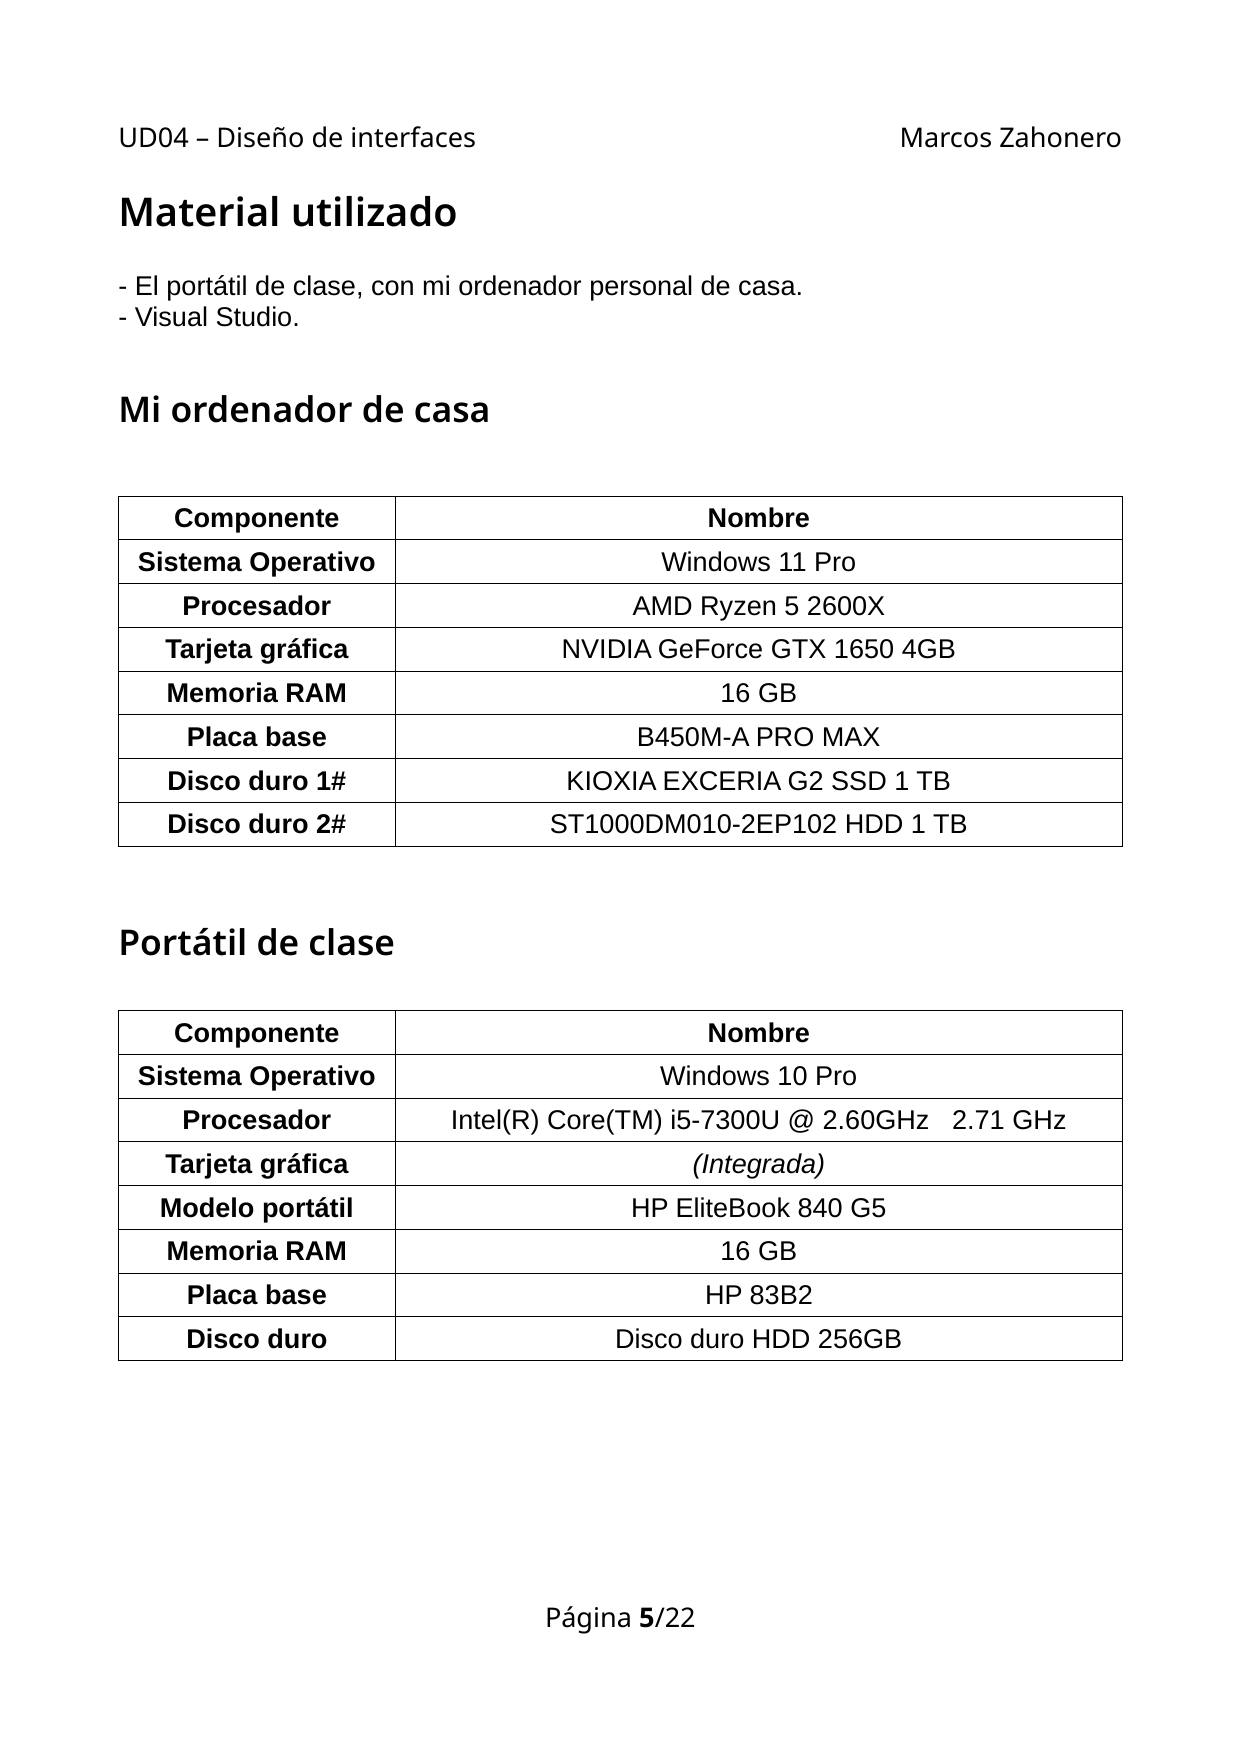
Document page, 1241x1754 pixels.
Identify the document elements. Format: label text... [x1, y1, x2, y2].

table_cell Disco duro 2# [119, 803, 395, 846]
table_cell Modelo portátil [119, 1186, 395, 1229]
table_cell AMD Ryzen 5 2600X [396, 584, 1122, 627]
table_cell NVIDIA GeForce GTX 1650 4GB [396, 628, 1122, 671]
table_cell Tarjeta gráfica [119, 1142, 395, 1185]
table_cell Procesador [119, 1099, 395, 1141]
table_cell Disco duro [119, 1317, 395, 1360]
subtitle Material utilizado [118, 184, 1122, 238]
table_cell Intel(R) Core(TM) i5-7300U @ 2.60GHz 2.71 GHz [396, 1099, 1122, 1141]
table_cell 16 GB [396, 672, 1122, 714]
table_cell Memoria RAM [119, 1230, 395, 1272]
table_header Componente [119, 1011, 395, 1054]
table_cell B450M-A PRO MAX [396, 715, 1122, 758]
table_cell Placa base [119, 1274, 395, 1316]
table_cell Windows 10 Pro [396, 1055, 1122, 1097]
table_cell Procesador [119, 584, 395, 627]
table_header Nombre [396, 497, 1122, 539]
table_cell 16 GB [396, 1230, 1122, 1272]
table_cell Memoria RAM [119, 672, 395, 714]
table_cell Sistema Operativo [119, 540, 395, 583]
table_cell Windows 11 Pro [396, 540, 1122, 583]
text - Visual Studio. [118, 301, 1122, 332]
table_header Nombre [396, 1011, 1122, 1054]
table_cell Disco duro 1# [119, 759, 395, 802]
table_cell KIOXIA EXCERIA G2 SSD 1 TB [396, 759, 1122, 802]
table_cell Tarjeta gráfica [119, 628, 395, 671]
table_cell Placa base [119, 715, 395, 758]
table_header Componente [119, 497, 395, 539]
table_cell ST1000DM010-2EP102 HDD 1 TB [396, 803, 1122, 846]
subtitle Portátil de clase [118, 918, 1122, 966]
table_cell Disco duro HDD 256GB [396, 1317, 1122, 1360]
table_cell (Integrada) [396, 1142, 1122, 1185]
table_cell Sistema Operativo [119, 1055, 395, 1097]
subtitle Mi ordenador de casa [118, 384, 1122, 432]
table_cell HP 83B2 [396, 1274, 1122, 1316]
table_cell HP EliteBook 840 G5 [396, 1186, 1122, 1229]
text - El portátil de clase, con mi ordenador personal de casa. [118, 270, 1122, 301]
